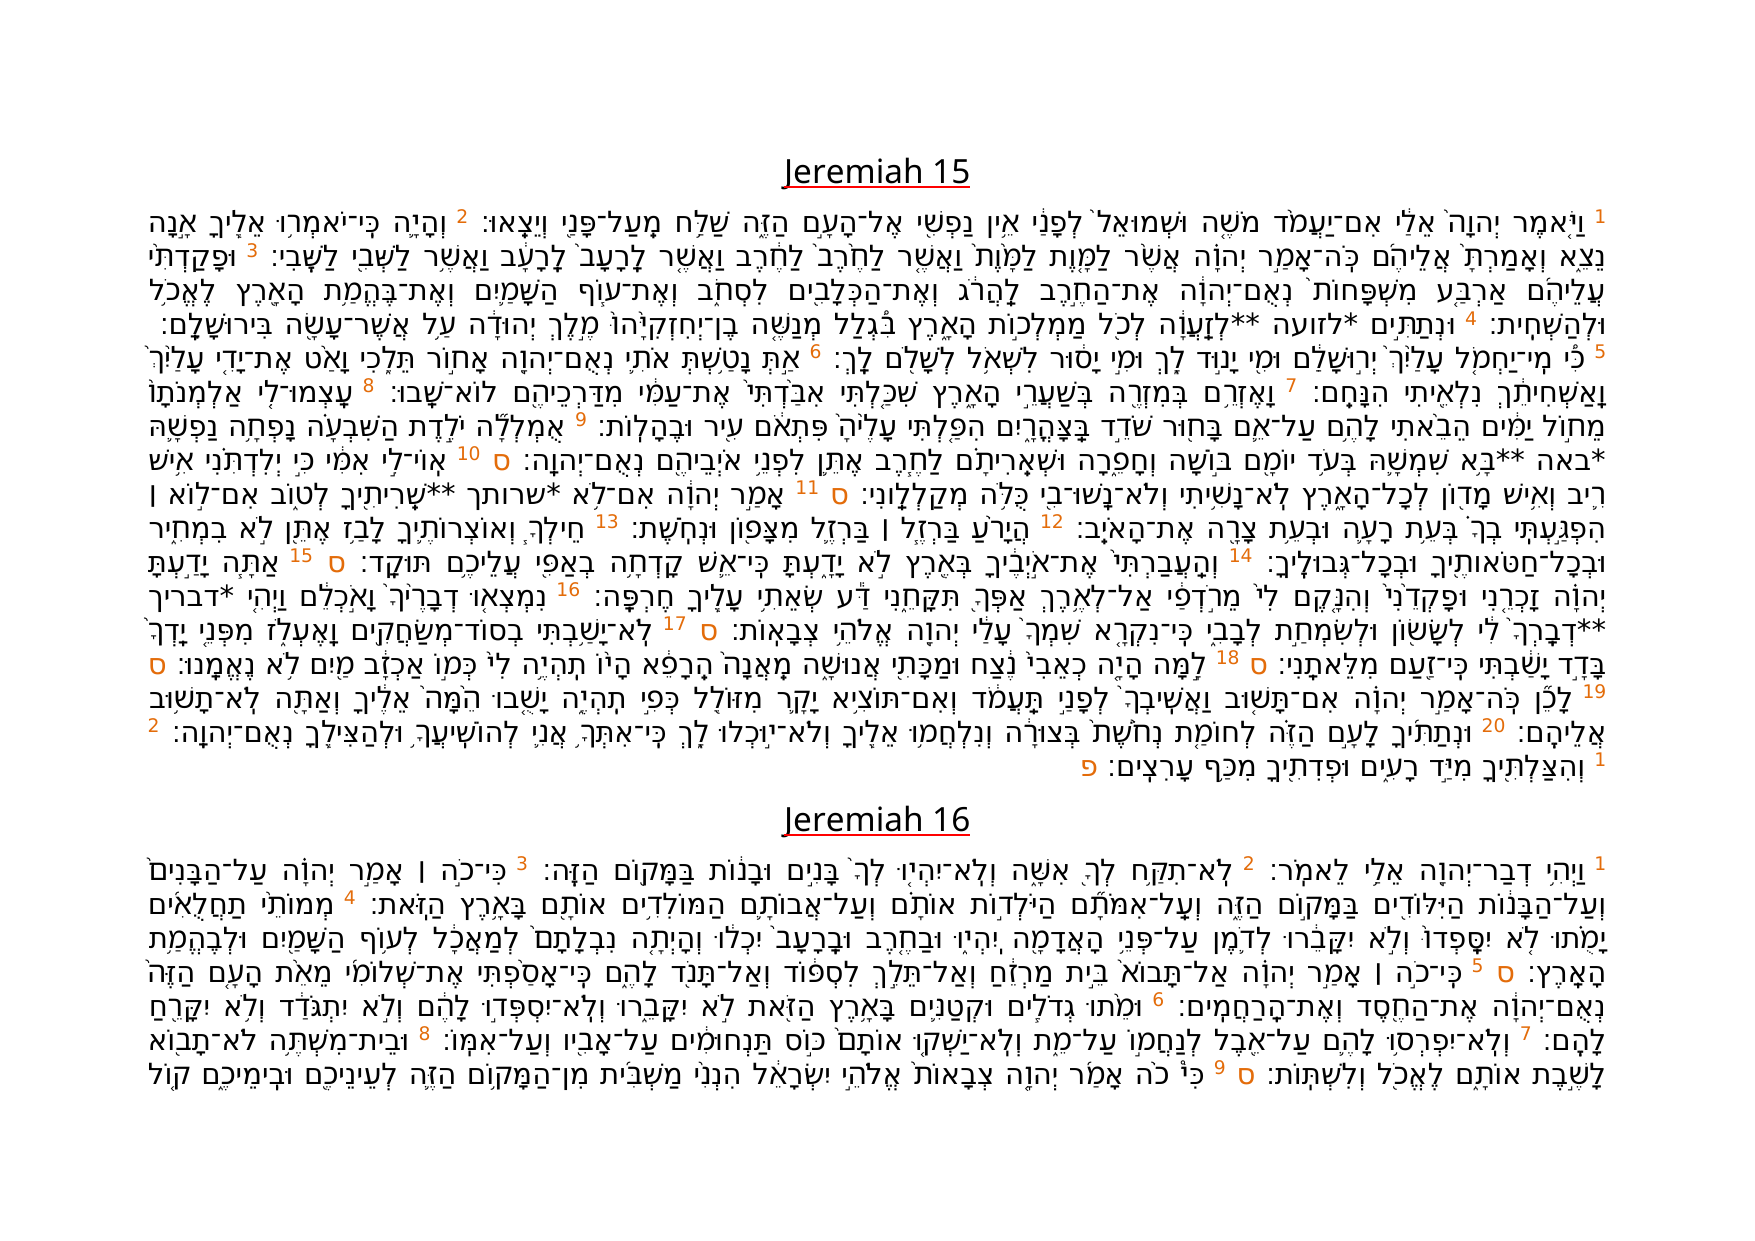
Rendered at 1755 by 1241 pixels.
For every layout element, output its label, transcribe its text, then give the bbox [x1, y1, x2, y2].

text Jeremiah 16‬‬ [148, 795, 1606, 841]
text Jeremiah 15‬‬ [148, 148, 1606, 193]
text 1 וַיְהִ֥י דְבַר־יְהוָ֖ה אֵלַ֥י לֵאמֹֽר׃ 2 לֹֽא־תִקַּ֥ח לְךָ֖ אִשָּׁ֑ה וְלֹֽא־יִהְי֤וּ לְךָ֙ בָּנִ֣ים וּבָנ֔וֹת בַּמָּק֖וֹם הַזֶּֽה׃ ‬‬‬‬3 כִּי־כֹ֣ה ׀ אָמַ֣ר יְהוָ֗ה עַל־הַבָּנִים֙ וְעַל־הַבָּנ֔וֹת הַיִּלּוֹדִ֖ים בַּמָּק֣וֹם הַזֶּ֑ה וְעַֽל־אִמֹּתָ֞ם הַיֹּלְד֣וֹת אוֹתָ֗ם וְעַל־אֲבוֹתָ֛ם הַמּוֹלִדִ֥ים אוֹתָ֖ם בָּאָ֥רֶץ הַזֹּֽאת׃ ‬‬‬‬4 מְמוֹתֵ֨י תַחֲלֻאִ֜ים יָמֻ֗תוּ לֹ֤א יִסָּֽפְדוּ֙ וְלֹ֣א יִקָּבֵ֔רוּ לְדֹ֛מֶן עַל־פְּנֵ֥י הָאֲדָמָ֖ה יִֽהְי֑וּ וּבַחֶ֤רֶב וּבָֽרָעָב֙ יִכְל֔וּ וְהָיְתָ֤ה נִבְלָתָם֙ לְמַאֲכָ֔ל לְע֥וֹף הַשָּׁמַ֖יִם וּלְבֶהֱמַ֥ת הָאָֽרֶץ׃ ס ‬‬‬‬5 כִּֽי־כֹ֣ה ׀ אָמַ֣ר יְהוָ֗ה אַל־תָּבוֹא֙ בֵּ֣ית מַרְזֵ֔חַ וְאַל־תֵּלֵ֣ךְ לִסְפּ֔וֹד וְאַל־תָּנֹ֖ד לָהֶ֑ם כִּֽי־אָסַ֨פְתִּי אֶת־שְׁלוֹמִ֜י מֵאֵ֨ת הָעָ֤ם הַזֶּה֙ נְאֻם־יְהוָ֔ה אֶת־הַחֶ֖סֶד וְאֶת־הָֽרַחֲמִֽים׃ ‬‬‬‬6 וּמֵ֨תוּ גְדֹלִ֧ים וּקְטַנִּ֛ים בָּאָ֥רֶץ הַזֹּ֖את לֹ֣א יִקָּבֵ֑רוּ וְלֹֽא־יִסְפְּד֣וּ לָהֶ֔ם וְלֹ֣א יִתְגֹּדַ֔ד וְלֹ֥א יִקָּרֵ֖חַ לָהֶֽם׃ ‬‬‬‬7 וְלֹֽא־יִפְרְס֥וּ לָהֶ֛ם עַל־אֵ֖בֶל לְנַחֲמ֣וֹ עַל־מֵ֑ת וְלֹֽא־יַשְׁק֤וּ אוֹתָם֙ כּ֣וֹס תַּנְחוּמִ֔ים עַל־אָבִ֖יו וְעַל־אִמּֽוֹ׃ ‬‬‬‬8 וּבֵית־מִשְׁתֶּ֥ה לֹא־תָב֖וֹא לָשֶׁ֣בֶת אוֹתָ֑ם לֶאֱכֹ֖ל וְלִשְׁתּֽוֹת׃ ס ‬‬‬‬9 כִּי֩ כֹ֨ה אָמַ֜ר יְהוָ֤ה צְבָאוֹת֙ אֱלֹהֵ֣י יִשְׂרָאֵ֔ל הִנְנִ֨י מַשְׁבִּ֜ית מִן־הַמָּק֥וֹם הַזֶּ֛ה לְעֵינֵיכֶ֖ם וּבִֽימֵיכֶ֑ם ק֤וֹל שָׂשׂוֹן֙ וְק֣וֹל שִׂמְחָ֔ה ק֥וֹל חָתָ֖ן וְק֥וֹל כַּלָּֽה׃ ‬‬‬‬10 וְהָיָ֗ה כִּ֤י תַגִּיד֙ לָעָ֣ם הַזֶּ֔ה אֵ֥ת כָּל־הַדְּבָרִ֖ים הָאֵ֑לֶּה וְאָמְר֣וּ אֵלֶ֗יךָ עַל־מֶה֩ דִבֶּ֨ר יְהוָ֤ה עָלֵ֙ינוּ֙ אֵ֣ת כָּל־הָרָעָ֤ה הַגְּדוֹלָה֙ הַזֹּ֔את וּמֶ֤ה עֲוֺנֵ֙נוּ֙ וּמֶ֣ה חַטָּאתֵ֔נוּ אֲשֶׁ֥ר חָטָ֖אנוּ לַֽיהוָ֥ה אֱלֹהֵֽינוּ׃ ‬‬‬‬11 וְאָמַרְתָּ֣ אֲלֵיהֶ֗ם עַל֩ אֲשֶׁר־עָזְב֨וּ אֲבוֹתֵיכֶ֤ם אוֹתִי֙ נְאֻם־יְהוָ֔ה וַיֵּלְכ֗וּ אַֽחֲרֵי֙ אֱלֹהִ֣ים אֲחֵרִ֔ים וַיַּעַבְד֖וּם וַיִּשְׁתַּחֲו֣וּ לָהֶ֑ם וְאֹתִ֣י עָזָ֔בוּ וְאֶת־תּוֹרָתִ֖י לֹ֥א שָׁמָֽרוּ׃ ‬‬‬‬12 וְאַתֶּ֛ם הֲרֵעֹתֶ֥ם לַעֲשׂ֖וֹת מֵאֲבֽוֹתֵיכֶ֑ם וְהִנְּכֶ֣ם הֹלְכִ֗ים אִ֚ישׁ אַֽחֲרֵי֙ שְׁרִר֣וּת לִבּֽוֹ־הָרָ֔ע לְבִלְתִּ֖י שְׁמֹ֥עַ אֵלָֽי׃ ‬‬‬‬13 וְהֵטַלְתִּ֣י אֶתְכֶ֗ם מֵעַל֙ הָאָ֣רֶץ הַזֹּ֔את עַל־הָאָ֕רֶץ אֲשֶׁר֙ לֹ֣א יְדַעְתֶּ֔ם אַתֶּ֖ם וַאֲבֽוֹתֵיכֶ֑ם וַעֲבַדְתֶּם־שָׁ֞ם אֶת־אֱלֹהִ֤ים אֲחֵרִים֙ יוֹמָ֣ם וָלַ֔יְלָה אֲשֶׁ֛ר לֹֽא־אֶתֵּ֥ן לָכֶ֖ם חֲנִינָֽה׃ ס ‬‬‬‬14 לָכֵ֛ן הִנֵּֽה־יָמִ֥ים בָּאִ֖ים נְאֻם־יְהוָ֑ה וְלֹֽא־יֵאָמֵ֥ר עוֹד֙ חַי־יְהוָ֔ה אֲשֶׁ֧ר הֶעֱלָ֛ה אֶת־בְּנֵ֥י יִשְׂרָאֵ֖ל מֵאֶ֥רֶץ מִצְרָֽיִם׃ ‬‬‬‬15 כִּ֣י אִם־חַי־יְהוָ֗ה אֲשֶׁ֨ר הֶעֱלָ֜ה אֶת־בְּנֵ֤י יִשְׂרָאֵל֙ מֵאֶ֣רֶץ צָפ֔וֹן וּמִכֹּל֙ הָֽאֲרָצ֔וֹת אֲשֶׁ֥ר הִדִּיחָ֖ם שָׁ֑מָּה וַהֲשִֽׁבֹתִים֙ עַל־אַדְמָתָ֔ם אֲשֶׁ֥ר נָתַ֖תִּי לַאֲבוֹתָֽם׃ ס ‬‬‬‬16 הִנְנִ֨י שֹׁלֵ֜חַ *לדוגים **לְדַיָּגִ֥ים רַבִּ֛ים נְאֻם־יְהוָ֖ה וְדִיג֑וּם וְאַֽחֲרֵי־כֵ֗ן אֶשְׁלַח֙ לְרַבִּ֣ים צַיָּדִ֔ים וְצָד֞וּם מֵעַ֤ל כָּל־הַר֙ וּמֵעַ֣ל כָּל־גִּבְעָ֔ה וּמִנְּקִיקֵ֖י הַסְּלָעִֽים׃ ‬‬‬‬17 כִּ֤י עֵינַי֙ עַל־כָּל־דַּרְכֵיהֶ֔ם לֹ֥א נִסְתְּר֖וּ מִלְּפָנָ֑י וְלֹֽא־נִצְפַּ֥ן עֲוֺנָ֖ם מִנֶּ֥גֶד עֵינָֽי׃ ‬‬‬‬18 וְשִׁלַּמְתִּ֣י רִֽאשׁוֹנָ֗ה מִשְׁנֵ֤ה עֲוֺנָם֙ וְחַטָּאתָ֔ם עַ֖ל חַלְּלָ֣ם אֶת־אַרְצִ֑י בְּנִבְלַ֤ת שִׁקּֽוּצֵיהֶם֙ וְתוֹעֲב֣וֹתֵיהֶ֔ם מָלְא֖וּ אֶת־נַחֲלָתִֽי׃ ס ‬‬‬‬19 יְהוָ֞ה עֻזִּ֧י וּמָעֻזִּ֛י וּמְנוּסִ֖י בְּי֣וֹם צָרָ֑ה אֵלֶ֗יךָ גּוֹיִ֤ם יָבֹ֙אוּ֙ מֵֽאַפְסֵי־אָ֔רֶץ וְיֹאמְר֗וּ אַךְ־שֶׁ֙קֶר֙ נָחֲל֣וּ אֲבוֹתֵ֔ינוּ הֶ֖בֶל וְאֵֽין־בָּ֥ם מוֹעִֽיל׃ ‬‬‬‬20 הֲיַעֲשֶׂה־לּ֥וֹ אָדָ֖ם אֱלֹהִ֑ים וְהֵ֖מָּה לֹ֥א אֱלֹהִֽים׃ ‬‬‬‬21 לָכֵן֙ הִנְנִ֣י מֽוֹדִיעָ֔ם בַּפַּ֣עַם הַזֹּ֔את אוֹדִיעֵ֥ם אֶת־יָדִ֖י וְאֶת־גְּבֽוּרָתִ֑י וְיָדְע֖וּ כִּֽי־שְׁמִ֥י יְהוָֽה׃ ס ‬‬‬‬‬‬‬‬‬‬‬‬‬‬‬‬‬‬‬‬‬‬‬‬ [148, 853, 1606, 1091]
text 1 וַיֹּ֤אמֶר יְהוָה֙ אֵלַ֔י אִם־יַעֲמֹ֨ד מֹשֶׁ֤ה וּשְׁמוּאֵל֙ לְפָנַ֔י אֵ֥ין נַפְשִׁ֖י אֶל־הָעָ֣ם הַזֶּ֑ה שַׁלַּ֥ח מֵֽעַל־פָּנַ֖י וְיֵצֵֽאוּ׃ 2 וְהָיָ֛ה כִּֽי־יֹאמְר֥וּ אֵלֶ֖יךָ אָ֣נָה נֵצֵ֑א וְאָמַרְתָּ֨ אֲלֵיהֶ֜ם כֹּֽה־אָמַ֣ר יְהוָ֗ה אֲשֶׁ֨ר לַמָּ֤וֶת לַמָּ֙וֶת֙ וַאֲשֶׁ֤ר לַחֶ֙רֶב֙ לַחֶ֔רֶב וַאֲשֶׁ֤ר לָֽרָעָב֙ לָֽרָעָ֔ב וַאֲשֶׁ֥ר לַשְּׁבִ֖י לַשֶּֽׁבִי׃ ‬‬‬‬3 וּפָקַדְתִּ֨י עֲלֵיהֶ֜ם אַרְבַּ֤ע מִשְׁפָּחוֹת֙ נְאֻם־יְהוָ֔ה אֶת־הַחֶ֣רֶב לַֽהֲרֹ֔ג וְאֶת־הַכְּלָבִ֖ים לִסְחֹ֑ב וְאֶת־ע֧וֹף הַשָּׁמַ֛יִם וְאֶת־בֶּהֱמַ֥ת הָאָ֖רֶץ לֶאֱכֹ֥ל וּלְהַשְׁחִֽית׃ ‬‬‬‬4 וּנְתַתִּ֣ים *לזועה **לְזַֽעֲוָ֔ה לְכֹ֖ל מַמְלְכ֣וֹת הָאָ֑רֶץ בִּ֠גְלַל מְנַשֶּׁ֤ה בֶן־יְחִזְקִיָּ֙הוּ֙ מֶ֣לֶךְ יְהוּדָ֔ה עַ֥ל אֲשֶׁר־עָשָׂ֖ה בִּירוּשָׁלָֽ͏ִם׃ ‬‬‬‬5 כִּ֠י מִֽי־יַחְמֹ֤ל עָלַ֙יִךְ֙ יְר֣וּשָׁלִַ֔ם וּמִ֖י יָנ֣וּד לָ֑ךְ וּמִ֣י יָס֔וּר לִשְׁאֹ֥ל לְשָׁלֹ֖ם לָֽךְ׃ ‬‬‬‬6 אַ֣תְּ נָטַ֥שְׁתְּ אֹתִ֛י נְאֻם־יְהוָ֖ה אָח֣וֹר תֵּלֵ֑כִי וָאַ֨ט אֶת־יָדִ֤י עָלַ֙יִךְ֙ וָֽאַשְׁחִיתֵ֔ךְ נִלְאֵ֖יתִי הִנָּחֵֽם׃ ‬‬‬‬7 וָאֶזְרֵ֥ם בְּמִזְרֶ֖ה בְּשַׁעֲרֵ֣י הָאָ֑רֶץ שִׁכַּ֤לְתִּי אִבַּ֙דְתִּי֙ אֶת־עַמִּ֔י מִדַּרְכֵיהֶ֖ם לוֹא־שָֽׁבוּ׃ ‬‬‬‬8 עָֽצְמוּ־לִ֤י אַלְמְנֹתָו֙ מֵח֣וֹל יַמִּ֔ים הֵבֵ֨אתִי לָהֶ֥ם עַל־אֵ֛ם בָּח֖וּר שֹׁדֵ֣ד בַּֽצָּהֳרָ֑יִם הִפַּ֤לְתִּי עָלֶ֙יהָ֙ פִּתְאֹ֔ם עִ֖יר וּבֶהָלֽוֹת׃ ‬‬‬‬9 אֻמְלְלָ֞ה יֹלֶ֣דֶת הַשִּׁבְעָ֗ה נָפְחָ֥ה נַפְשָׁ֛הּ *באה **בָּ֥א שִׁמְשָׁ֛הּ בְּעֹ֥ד יוֹמָ֖ם בּ֣וֹשָׁה וְחָפֵ֑רָה וּשְׁאֵֽרִיתָ֗ם לַחֶ֧רֶב אֶתֵּ֛ן לִפְנֵ֥י אֹיְבֵיהֶ֖ם נְאֻם־יְהוָֽה׃ ס ‬‬‬‬10 אֽוֹי־לִ֣י אִמִּ֔י כִּ֣י יְלִדְתִּ֗נִי אִ֥ישׁ רִ֛יב וְאִ֥ישׁ מָד֖וֹן לְכָל־הָאָ֑רֶץ לֹֽא־נָשִׁ֥יתִי וְלֹא־נָֽשׁוּ־בִ֖י כֻּלֹּ֥ה מְקַלְלַֽונִי׃ ס ‬‬‬‬11 אָמַ֣ר יְהוָ֔ה אִם־לֹ֥א *שרותך **שֵֽׁרִיתִ֖יךָ לְט֑וֹב אִם־ל֣וֹא ׀ הִפְגַּ֣עְתִּֽי בְךָ֗ בְּעֵ֥ת רָעָ֛ה וּבְעֵ֥ת צָרָ֖ה אֶת־הָאֹיֵֽב׃ ‬‬‬‬12 הֲיָרֹ֨עַ בַּרְזֶ֧ל ׀ בַּרְזֶ֛ל מִצָּפ֖וֹן וּנְחֹֽשֶׁת׃ ‬‬‬‬13 חֵילְךָ֧ וְאוֹצְרוֹתֶ֛יךָ לָבַ֥ז אֶתֵּ֖ן לֹ֣א בִמְחִ֑יר וּבְכָל־חַטֹּאותֶ֖יךָ וּבְכָל־גְּבוּלֶֽיךָ׃ ‬‬‬‬14 וְהַֽעֲבַרְתִּי֙ אֶת־אֹ֣יְבֶ֔יךָ בְּאֶ֖רֶץ לֹ֣א יָדָ֑עְתָּ כִּֽי־אֵ֛שׁ קָדְחָ֥ה בְאַפִּ֖י עֲלֵיכֶ֥ם תּוּקָֽד׃ ס ‬‬‬‬15 אַתָּ֧ה יָדַ֣עְתָּ יְהוָ֗ה זָכְרֵ֤נִי וּפָקְדֵ֙נִי֙ וְהִנָּ֤קֶם לִי֙ מֵרֹ֣דְפַ֔י אַל־לְאֶ֥רֶךְ אַפְּךָ֖ תִּקָּחֵ֑נִי דַּ֕ע שְׂאֵתִ֥י עָלֶ֖יךָ חֶרְפָּֽה׃ ‬‬‬‬16 נִמְצְא֤וּ דְבָרֶ֙יךָ֙ וָאֹ֣כְלֵ֔ם וַיְהִ֤י *דבריך **דְבָֽרְךָ֙ לִ֔י לְשָׂשׂ֖וֹן וּלְשִׂמְחַ֣ת לְבָבִ֑י כִּֽי־נִקְרָ֤א שִׁמְךָ֙ עָלַ֔י יְהוָ֖ה אֱלֹהֵ֥י צְבָאֽוֹת׃ ס ‬‬‬‬17 לֹֽא־יָשַׁ֥בְתִּי בְסוֹד־מְשַׂחֲקִ֖ים וָֽאֶעְלֹ֑ז מִפְּנֵ֤י יָֽדְךָ֙ בָּדָ֣ד יָשַׁ֔בְתִּי כִּֽי־זַ֖עַם מִלֵּאתָֽנִי׃ ס ‬‬‬‬18 לָ֣מָּה הָיָ֤ה כְאֵבִי֙ נֶ֔צַח וּמַכָּתִ֖י אֲנוּשָׁ֑ה מֵֽאֲנָה֙ הֵֽרָפֵ֔א הָי֨וֹ תִֽהְיֶ֥ה לִי֙ כְּמ֣וֹ אַכְזָ֔ב מַ֖יִם לֹ֥א נֶאֱמָֽנוּ׃ ס ‬‬‬‬19 לָכֵ֞ן כֹּֽה־אָמַ֣ר יְהוָ֗ה אִם־תָּשׁ֤וּב וַאֲשִֽׁיבְךָ֙ לְפָנַ֣י תַּֽעֲמֹ֔ד וְאִם־תּוֹצִ֥יא יָקָ֛ר מִזּוֹלֵ֖ל כְּפִ֣י תִֽהְיֶ֑ה יָשֻׁ֤בוּ הֵ֙מָּה֙ אֵלֶ֔יךָ וְאַתָּ֖ה לֹֽא־תָשׁ֥וּב אֲלֵיהֶֽם׃ ‬‬‬‬20 וּנְתַתִּ֜יךָ לָעָ֣ם הַזֶּ֗ה לְחוֹמַ֤ת נְחֹ֙שֶׁת֙ בְּצוּרָ֔ה וְנִלְחֲמ֥וּ אֵלֶ֖יךָ וְלֹא־י֣וּכְלוּ לָ֑ךְ כִּֽי־אִתְּךָ֥ אֲנִ֛י לְהוֹשִֽׁיעֲךָ֥ וּלְהַצִּילֶ֖ךָ נְאֻם־יְהוָֽה׃ ‬‬‬‬21 וְהִצַּלְתִּ֖יךָ מִיַּ֣ד רָעִ֑ים וּפְדִתִ֖יךָ מִכַּ֥ף עָרִצִֽים׃ פ ‬‬‬‬‬‬‬‬‬‬‬‬‬‬‬‬‬‬‬‬‬‬‬‬ [148, 206, 1606, 783]
